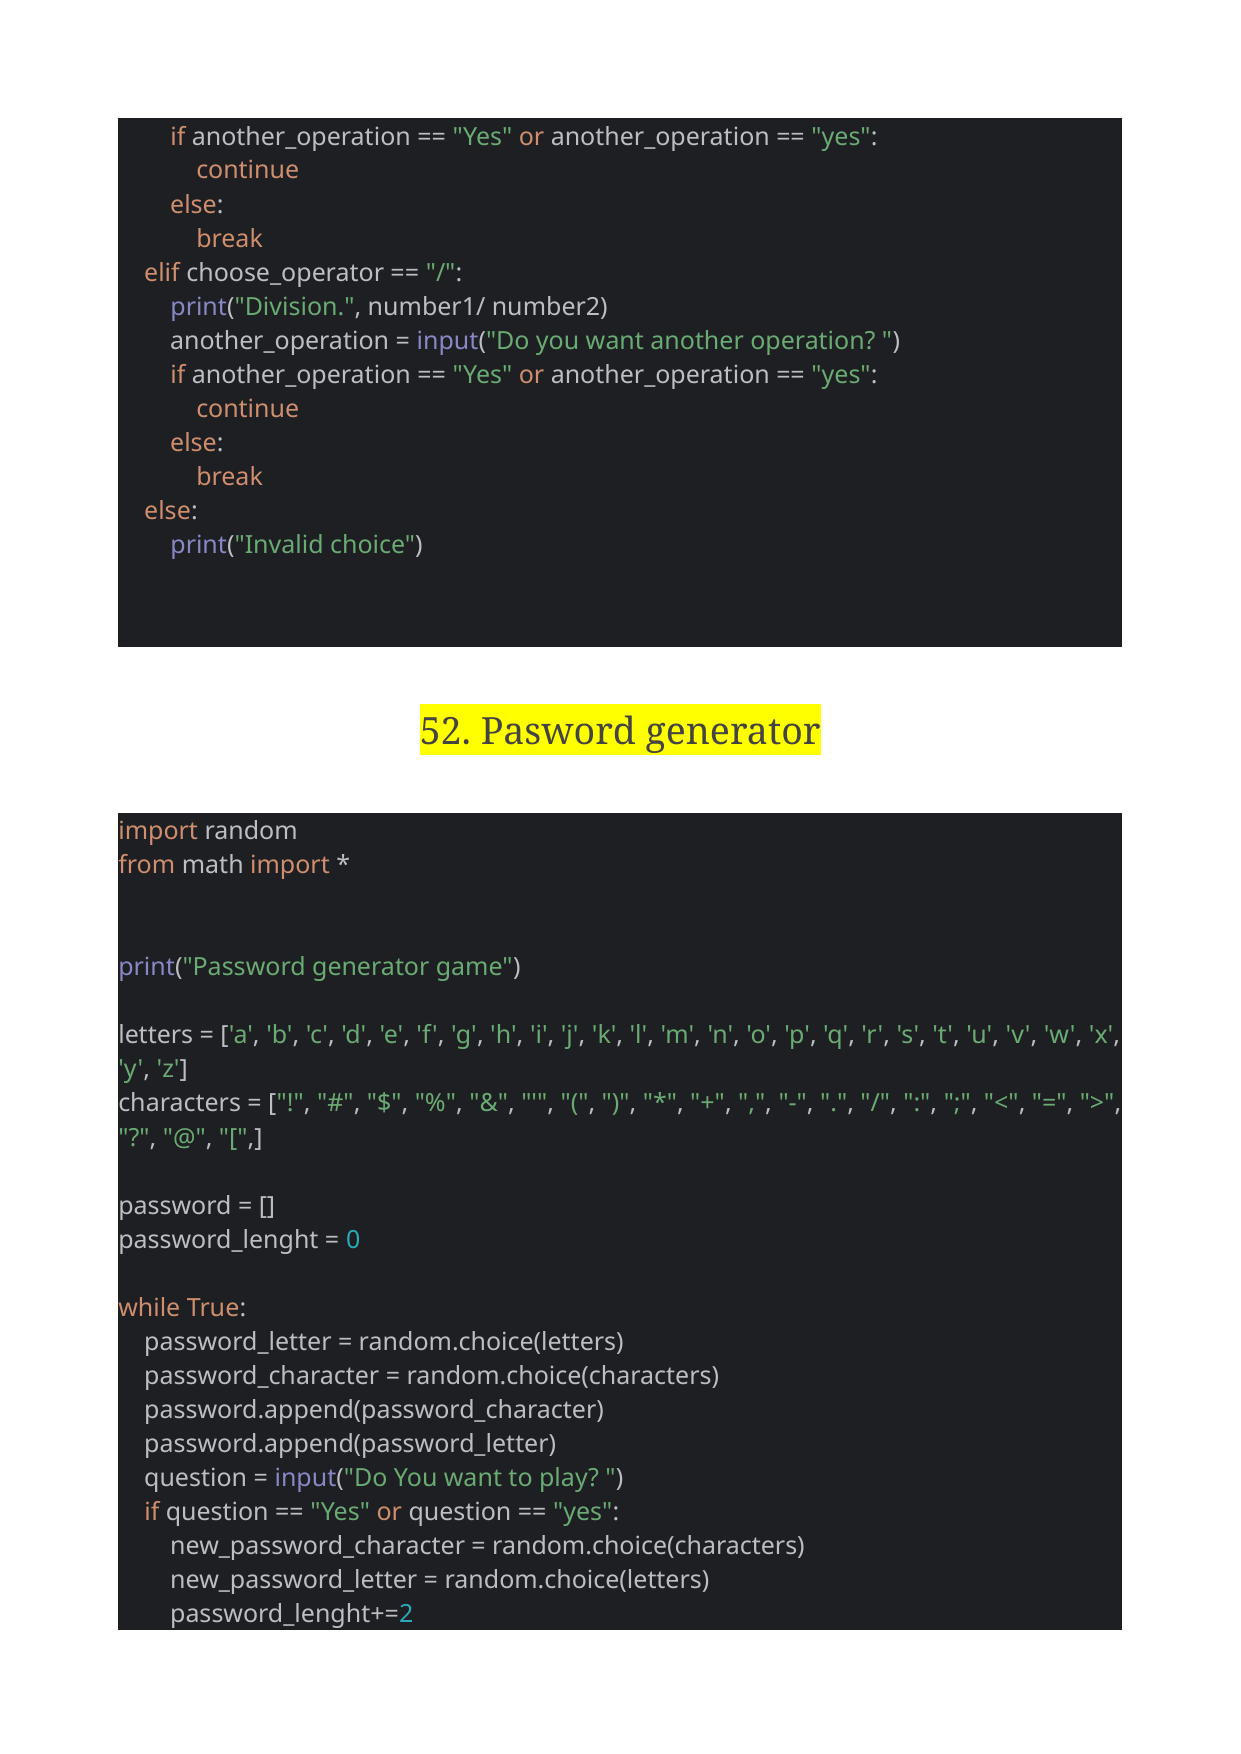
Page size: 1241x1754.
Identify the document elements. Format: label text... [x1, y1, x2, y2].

text 52. Pasword generator [118, 704, 1122, 755]
text if another_operation == "Yes" or another_operation == "yes": continue else: break elif choose_operator == "/": print("Division.", number1/ number2) another_operation = input("Do you want another operation? ") if another_operation == "Yes" or another_operation == "yes": continue else: break else: print("Invalid choice") [118, 118, 1122, 647]
text import random from math import * print("Password generator game") letters = ['a', 'b', 'c', 'd', 'e', 'f', 'g', 'h', 'i', 'j', 'k', 'l', 'm', 'n', 'o', 'p', 'q', 'r', 's', 't', 'u', 'v', 'w', 'x', 'y', 'z'] characters = ["!", "#", "$", "%", "&", "'", "(", ")", "*", "+", ",", "-", ".", "/", ":", ";", "<", "=", ">", "?", "@", "[",] password = [] password_lenght = 0 while True: password_letter = random.choice(letters) password_character = random.choice(characters) password.append(password_character) password.append(password_letter) question = input("Do You want to play? ") if question == "Yes" or question == "yes": new_password_character = random.choice(characters) new_password_letter = random.choice(letters) password_lenght+=2 [118, 813, 1122, 1630]
